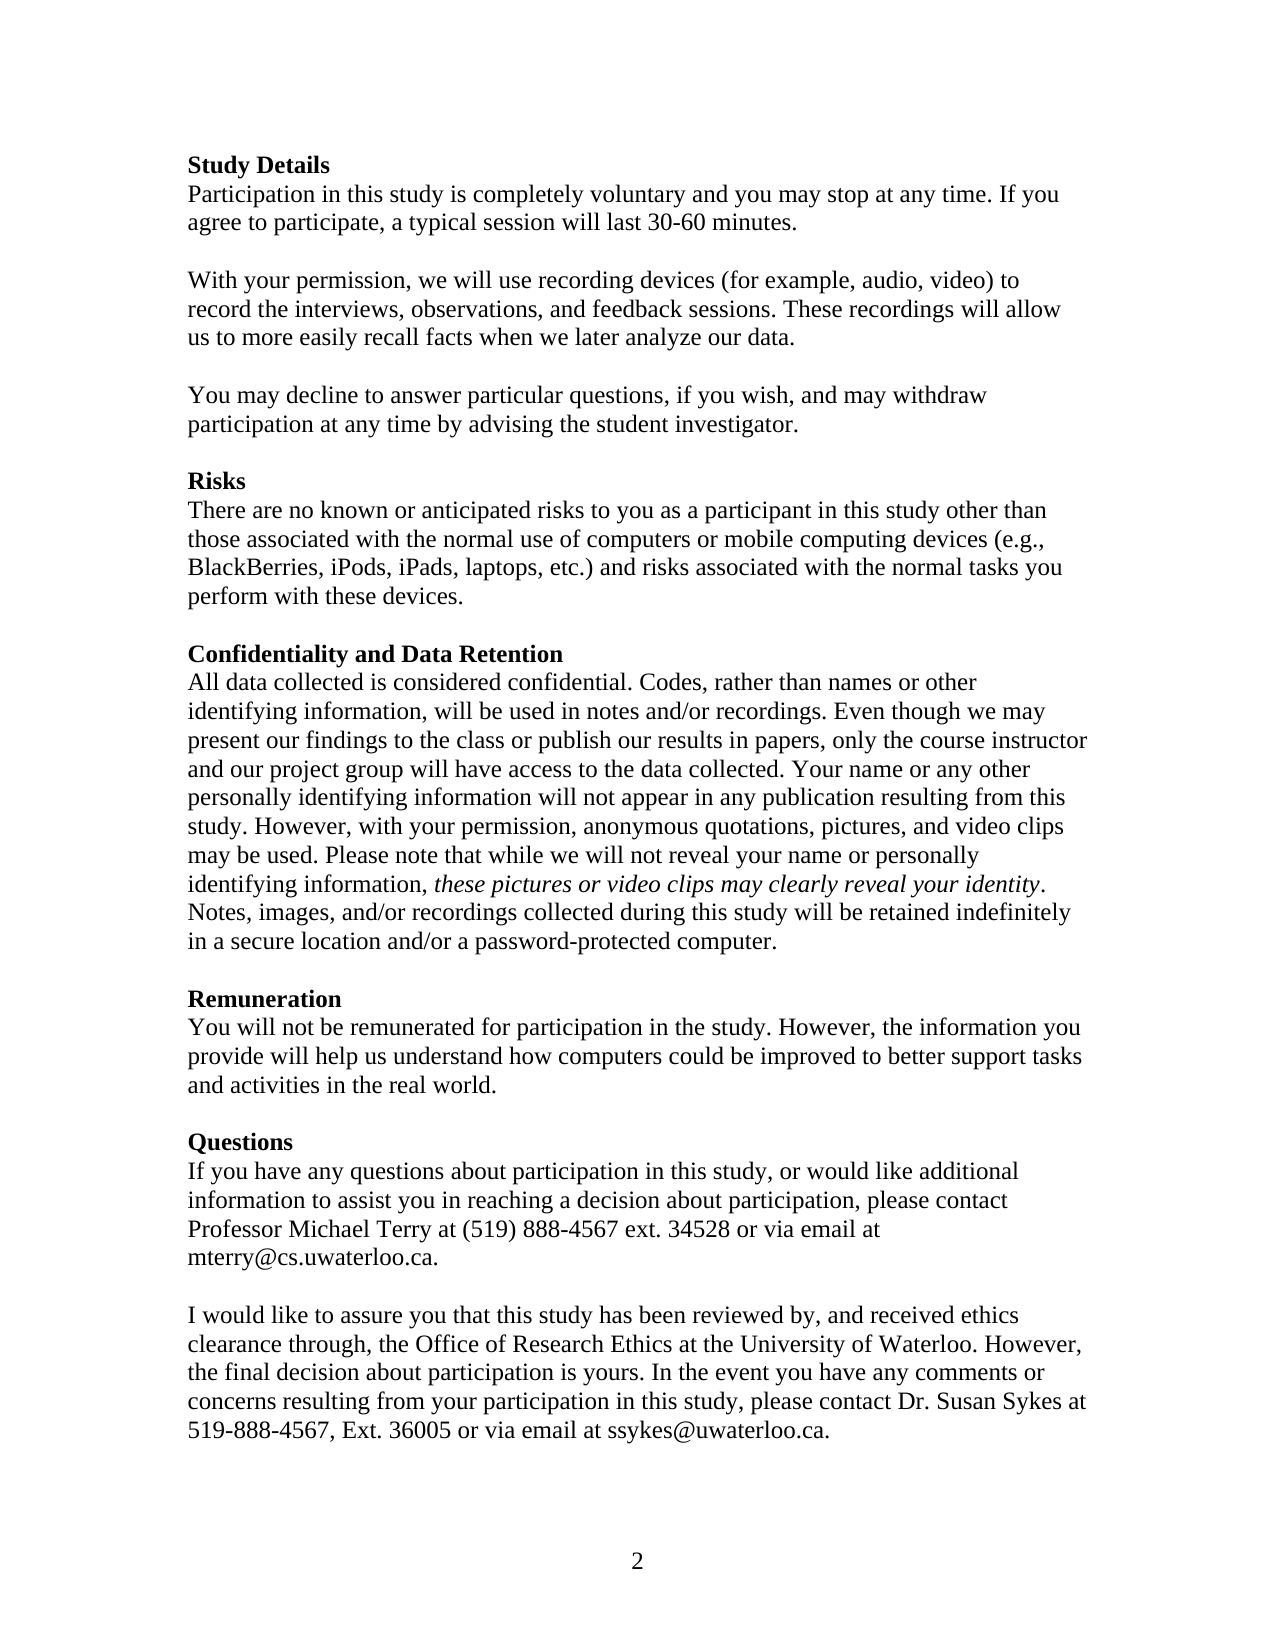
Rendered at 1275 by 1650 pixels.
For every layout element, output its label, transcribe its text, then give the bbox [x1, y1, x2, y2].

text Study Details [187, 150, 1087, 179]
text All data collected is considered confidential. Codes, rather than names or other identifying information, will be used in notes and/or recordings. Even though we may present our findings to the class or publish our results in papers, only the course instructor and our project group will have access to the data collected. Your name or any other personally identifying information will not appear in any publication resulting from this study. However, with your permission, anonymous quotations, pictures, and video clips may be used. Please note that while we will not reveal your name or personally identifying information, these pictures or video clips may clearly reveal your identity. Notes, images, and/or recordings collected during this study will be retained indefinitely in a secure location and/or a password-protected computer. [187, 667, 1087, 955]
text Participation in this study is completely voluntary and you may stop at any time. If you agree to participate, a typical session will last 30-60 minutes. [187, 179, 1087, 236]
text With your permission, we will use recording devices (for example, audio, video) to record the interviews, observations, and feedback sessions. These recordings will allow us to more easily recall facts when we later analyze our data. [187, 265, 1087, 351]
text Questions [187, 1127, 1087, 1156]
text Risks [187, 466, 1087, 495]
text Confidentiality and Data Retention [187, 639, 1087, 667]
text You may decline to answer particular questions, if you wish, and may withdraw participation at any time by advising the student investigator. [187, 380, 1087, 437]
text I would like to assure you that this study has been reviewed by, and received ethics clearance through, the Office of Research Ethics at the University of Waterloo. However, the final decision about participation is yours. In the event you have any comments or concerns resulting from your participation in this study, please contact Dr. Susan Sykes at 519-888-4567, Ext. 36005 or via email at ssykes@uwaterloo.ca. [187, 1300, 1087, 1444]
text If you have any questions about participation in this study, or would like additional information to assist you in reaching a decision about participation, please contact Professor Michael Terry at (519) 888-4567 ext. 34528 or via email at mterry@cs.uwaterloo.ca. [187, 1156, 1087, 1271]
text You will not be remunerated for participation in the study. However, the information you provide will help us understand how computers could be improved to better support tasks and activities in the real world. [187, 1012, 1087, 1099]
text Remuneration [187, 984, 1087, 1012]
text There are no known or anticipated risks to you as a participant in this study other than those associated with the normal use of computers or mobile computing devices (e.g., BlackBerries, iPods, iPads, laptops, etc.) and risks associated with the normal tasks you perform with these devices. [187, 495, 1087, 610]
